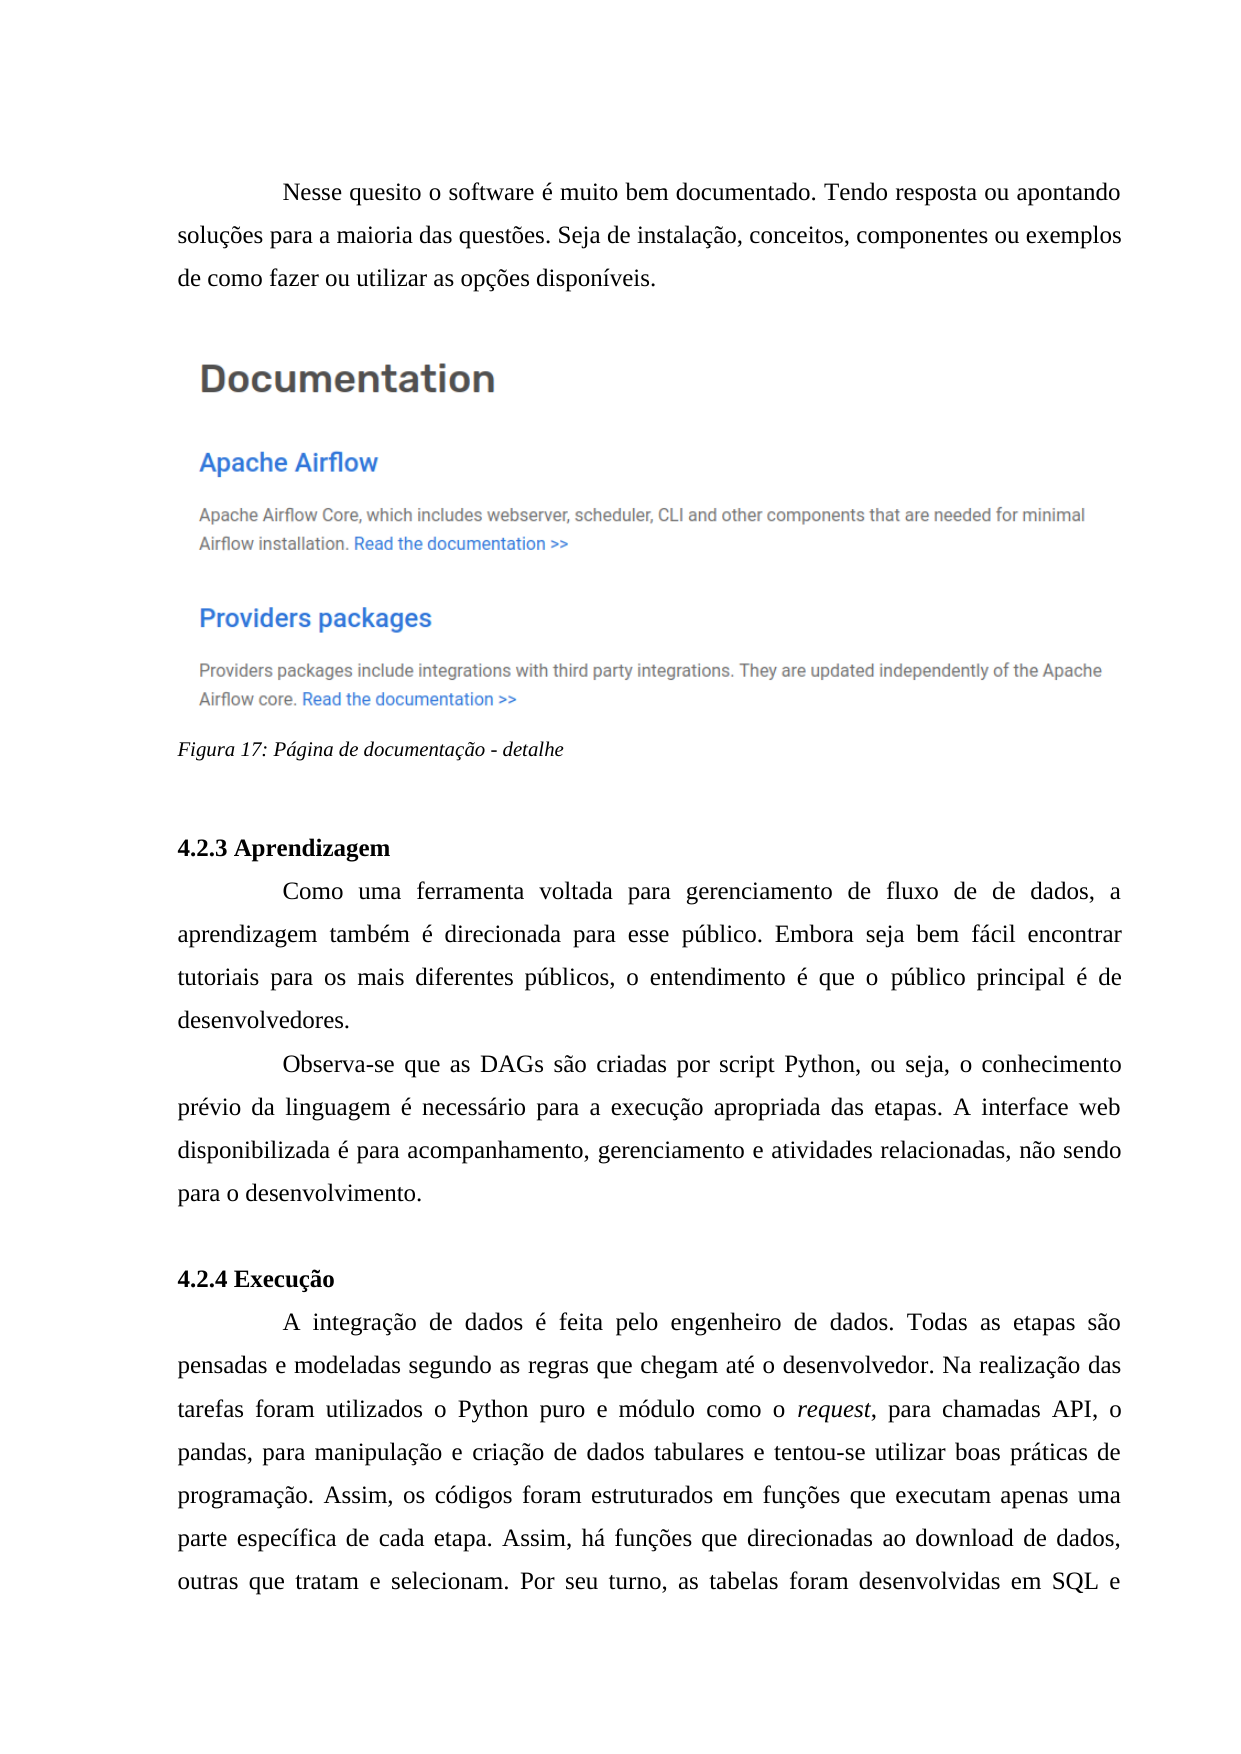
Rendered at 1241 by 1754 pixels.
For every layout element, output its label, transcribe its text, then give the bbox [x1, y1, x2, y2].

picture [177, 336, 1123, 722]
text Figura 17: Página de documentação - detalhe [177, 722, 1122, 761]
text Observa-se que as DAGs são criadas por script Python, ou seja, o conhecimento prévio da linguagem é necessário para a execução apropriada das etapas. A interface web disponibilizada é para acompanhamento, gerenciamento e atividades relacionadas, não sendo para o desenvolvimento. [177, 1049, 1122, 1207]
text A integração de dados é feita pelo engenheiro de dados. Todas as etapas são pensadas e modeladas segundo as regras que chegam até o desenvolvedor. Na realização das tarefas foram utilizados o Python puro e módulo como o request, para chamadas API, o pandas, para manipulação e criação de dados tabulares e tentou-se utilizar boas práticas de programação. Assim, os códigos foram estruturados em funções que executam apenas uma parte específica de cada etapa. Assim, há funções que direcionadas ao download de dados, outras que tratam e selecionam. Por seu turno, as tabelas foram desenvolvidas em SQL e [177, 1307, 1122, 1595]
text Como uma ferramenta voltada para gerenciamento de fluxo de de dados, a aprendizagem também é direcionada para esse público. Embora seja bem fácil encontrar tutoriais para os mais diferentes públicos, o entendimento é que o público principal é de desenvolvedores. [177, 876, 1122, 1034]
text Nesse quesito o software é muito bem documentado. Tendo resposta ou apontando soluções para a maioria das questões. Seja de instalação, conceitos, componentes ou exemplos de como fazer ou utilizar as opções disponíveis. [177, 177, 1122, 292]
subtitle 4.2.3 Aprendizagem [177, 833, 1122, 862]
subtitle 4.2.4 Execução [177, 1264, 1122, 1293]
